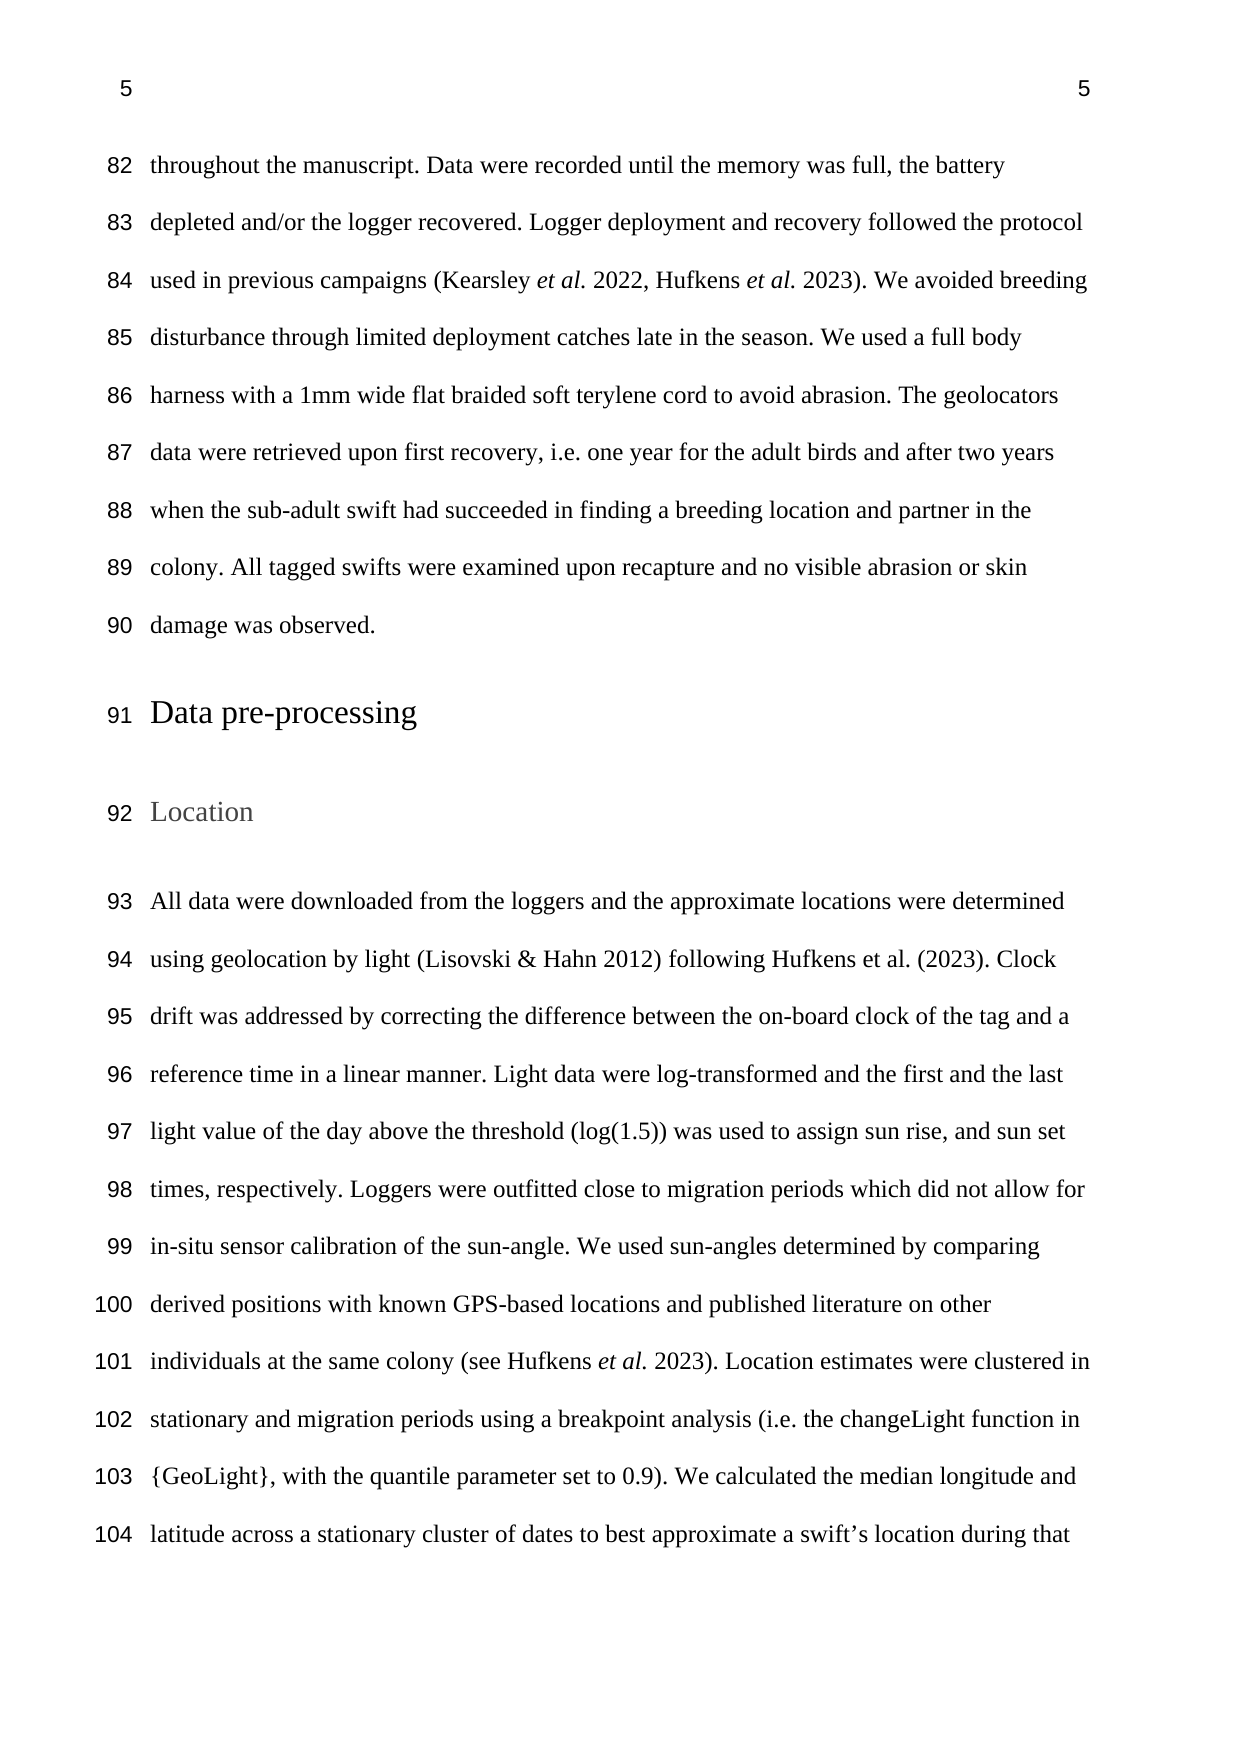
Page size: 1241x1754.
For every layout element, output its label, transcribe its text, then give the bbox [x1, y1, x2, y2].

text All data were downloaded from the loggers and the approximate locations were determined using geolocation by light (Lisovski & Hahn 2012) following Hufkens et al. (2023). Clock drift was addressed by correcting the difference between the on-board clock of the tag and a reference time in a linear manner. Light data were log-transformed and the first and the last light value of the day above the threshold (log(1.5)) was used to assign sun rise, and sun set times, respectively. Loggers were outfitted close to migration periods which did not allow for in-situ sensor calibration of the sun-angle. We used sun-angles determined by comparing derived positions with known GPS-based locations and published literature on other individuals at the same colony (see Hufkens et al. 2023). Location estimates were clustered in stationary and migration periods using a breakpoint analysis (i.e. the changeLight function in {GeoLight}, with the quantile parameter set to 0.9). We calculated the median longitude and latitude across a stationary cluster of dates to best approximate a swift’s location during that [150, 886, 1090, 1547]
subtitle Data pre-processing [150, 692, 1090, 731]
text throughout the manuscript. Data were recorded until the memory was full, the battery depleted and/or the logger recovered. Logger deployment and recovery followed the protocol used in previous campaigns (Kearsley et al. 2022, Hufkens et al. 2023). We avoided breeding disturbance through limited deployment catches late in the season. We used a full body harness with a 1mm wide flat braided soft terylene cord to avoid abrasion. The geolocators data were retrieved upon first recovery, i.e. one year for the adult birds and after two years when the sub-adult swift had succeeded in finding a breeding location and partner in the colony. All tagged swifts were examined upon recapture and no visible abrasion or skin damage was observed. [150, 150, 1090, 639]
subtitle Location [150, 794, 1090, 828]
